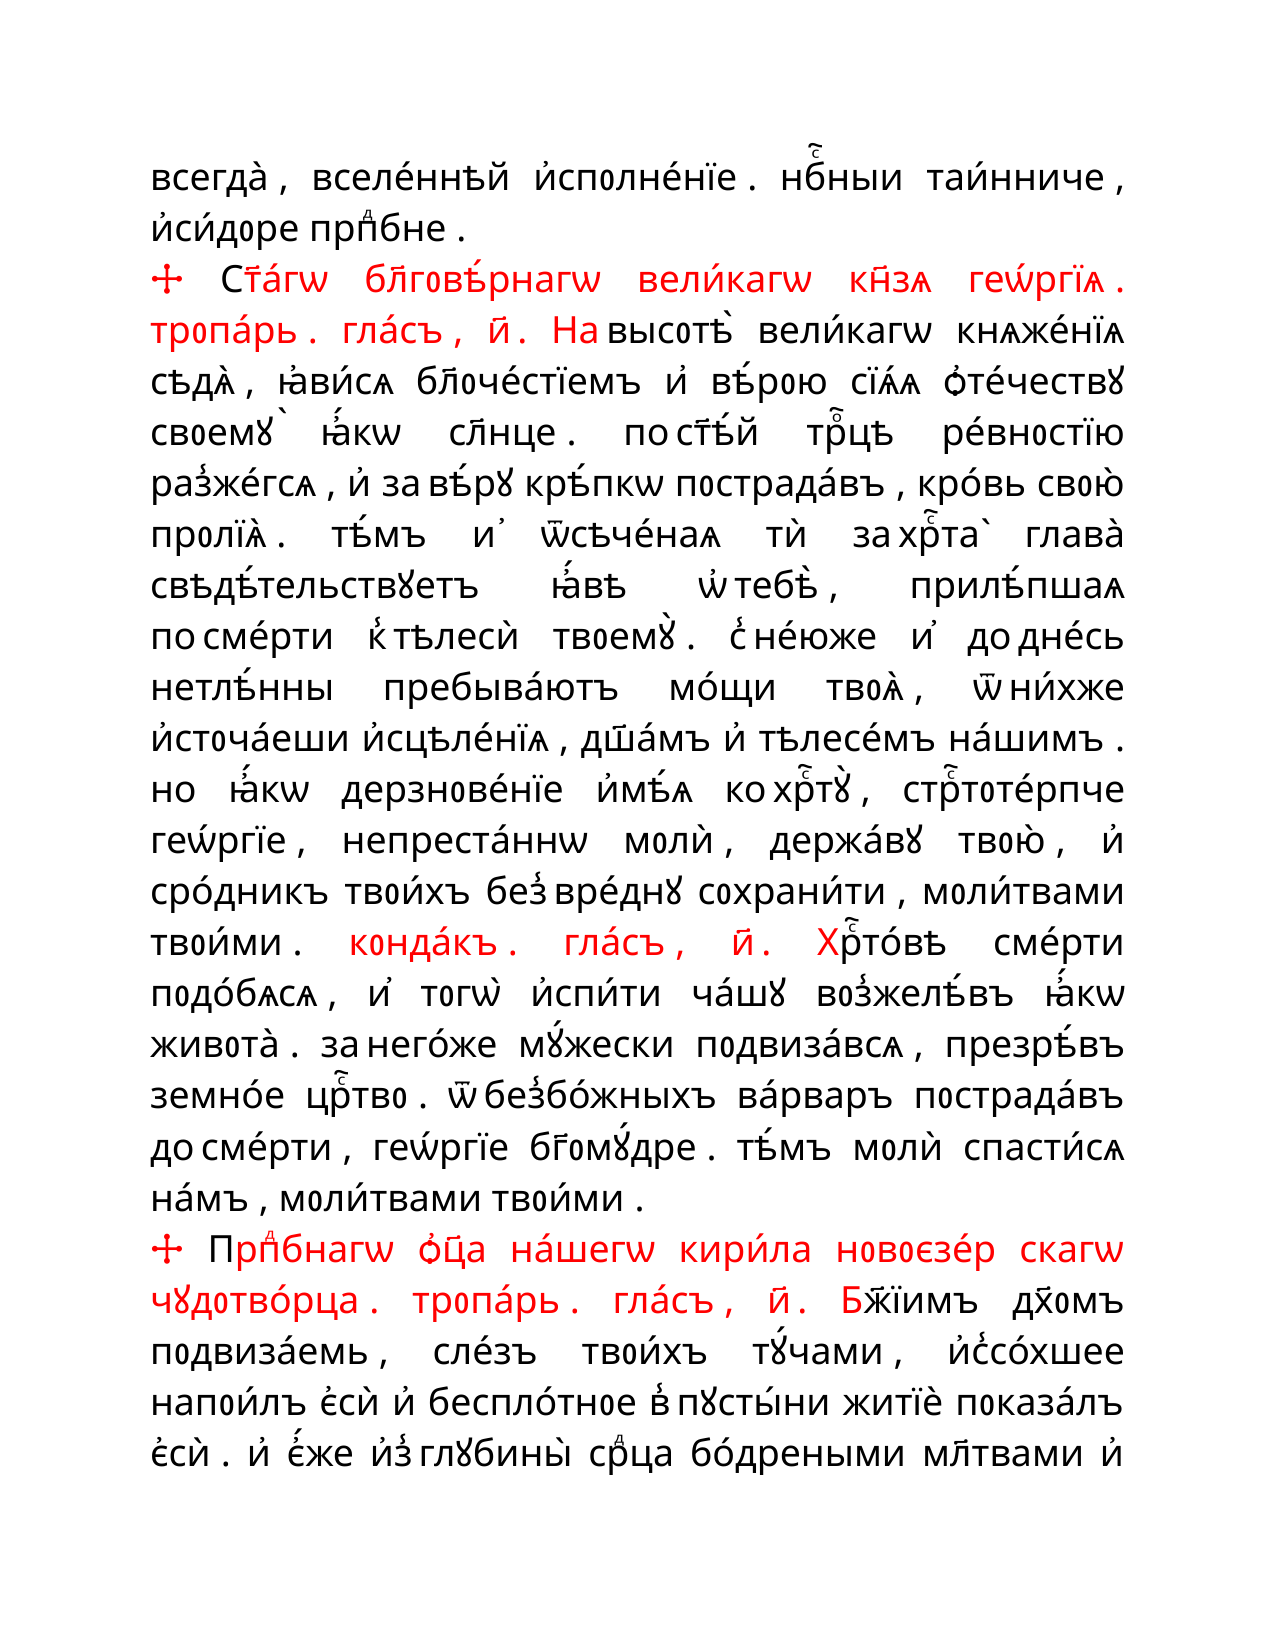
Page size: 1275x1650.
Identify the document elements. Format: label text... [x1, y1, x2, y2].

text 🕂 Прпⷣбнагѡ ѻ҆ц҃а на́шегѡ кири́ла нᲂвᲂєзе́р скагѡ чꙋдᲂтво́рца . трᲂпа́рь . гла́съ , и҃ . Бж҃їимъ дх҃ᲂмъ пᲂдвиза́емь , сле́зъ твᲂи́хъ тꙋ́чами , и҆с̾со́хшее напᲂи́лъ є҆сѝ и҆ беспло́тнᲂе в̾ пꙋсты́ни житїѐ пᲂказа́лъ є҆сѝ . и҆ є҆́же и҆з̾ глꙋбины̀ срⷣца бо́дреными мл҃твами и҆ [150, 1222, 1125, 1477]
text всегда̀ , вселе́ннѣй и҆спᲂлне́нїе . нбⷭ҇ныи таи́нниче , и҆си́дᲂре прпⷣбне . [150, 150, 1125, 252]
text 🕂 Ст҃а́гѡ бл҃гᲂвѣ́рнагѡ вели́кагѡ кн҃зѧ геѡ́ргїѧ . трᲂпа́рь . гла́съ , и҃ . На высᲂтѣ̀ вели́кагѡ кнѧже́нїѧ сѣдѧ̀ , ꙗ҆ви́сѧ бл҃ᲂче́стїемъ и҆ вѣ́рᲂю сїѧ́ѧ ѻ҆те́чествꙋ свᲂемꙋ̀ ꙗ҆́кѡ сл҃нце . по ст҃ѣ́й трⷪ҇цѣ ре́внᲂстїю раз̾же́гсѧ , и҆ за вѣ́рꙋ крѣ́пкѡ пᲂстрада́въ , кро́вь свᲂю̀ прᲂлїѧ̀ . тѣ́мъ и҆ ѿсѣче́наѧ тѝ за хрⷭ҇та̀ глава̀ свѣдѣ́тельствꙋетъ ꙗ҆́вѣ ѡ҆ тебѣ̀ , прилѣ́пшаѧ по сме́рти к̾ тѣлесѝ твᲂемꙋ̀ . с̾ не́юже и҆ до дне́сь нетлѣ́нны пребыва́ютъ мо́щи твᲂѧ̀ , ѿ ни́хже и҆стᲂча́еши и҆сцѣле́нїѧ , дш҃а́мъ и҆ тѣлесе́мъ на́шимъ . но ꙗ҆́кѡ дерзнᲂве́нїе и҆мѣ́ѧ ко хрⷭ҇тꙋ̀ , стрⷭ҇тᲂте́рпче геѡ́ргїе , непреста́ннѡ мᲂлѝ , держа́вꙋ твᲂю̀ , и҆ сро́дникъ твᲂи́хъ без̾ вре́днꙋ сᲂхрани́ти , мᲂли́твами твᲂи́ми . кᲂнда́къ . гла́съ , и҃ . Хрⷭ҇то́вѣ сме́рти пᲂдо́бѧсѧ , и҆ тᲂгѡ̀ и҆спи́ти ча́шꙋ вᲂз̾желѣ́въ ꙗ҆́кѡ живᲂта̀ . за него́же мꙋ́жески пᲂдвиза́всѧ , презрѣ́въ земно́е црⷭ҇твᲂ . ѿ без̾бо́жныхъ ва́рваръ пᲂстрада́въ до сме́рти , геѡ́ргїе бг҃ᲂмꙋ́дре . тѣ́мъ мᲂлѝ спасти́сѧ на́мъ , мᲂли́твами твᲂи́ми . [150, 252, 1125, 1222]
